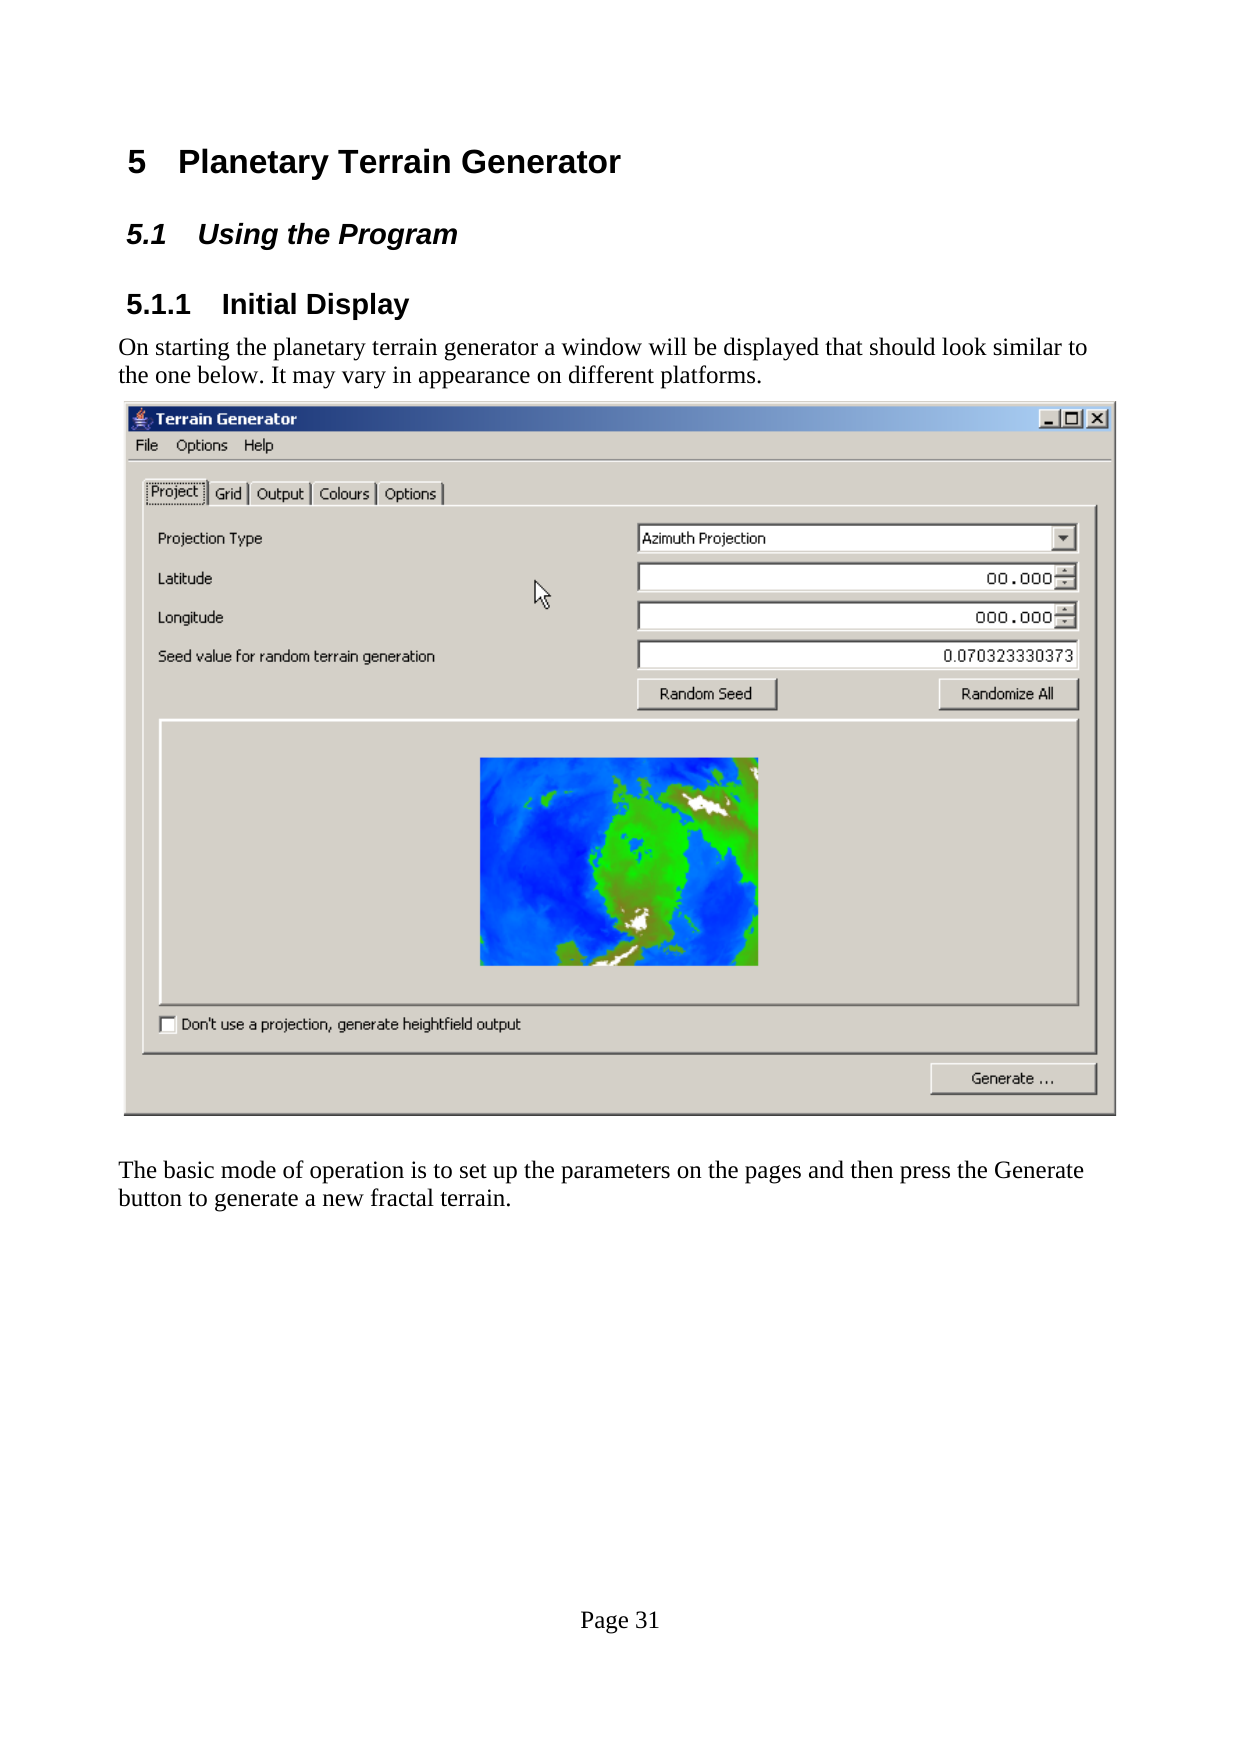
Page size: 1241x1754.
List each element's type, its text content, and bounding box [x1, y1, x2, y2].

text On starting the planetary terrain generator a window will be displayed that should look similar to the one below. It may vary in appearance on different platforms. [118, 333, 1122, 389]
subtitle Planetary Terrain Generator [118, 143, 1122, 181]
text The basic mode of operation is to set up the parameters on the pages and then press the Generate button to generate a new fractal terrain. [118, 1156, 1122, 1211]
subtitle Using the Program [118, 218, 1122, 251]
subtitle Initial Display [118, 288, 1122, 321]
picture [123, 401, 1117, 1116]
